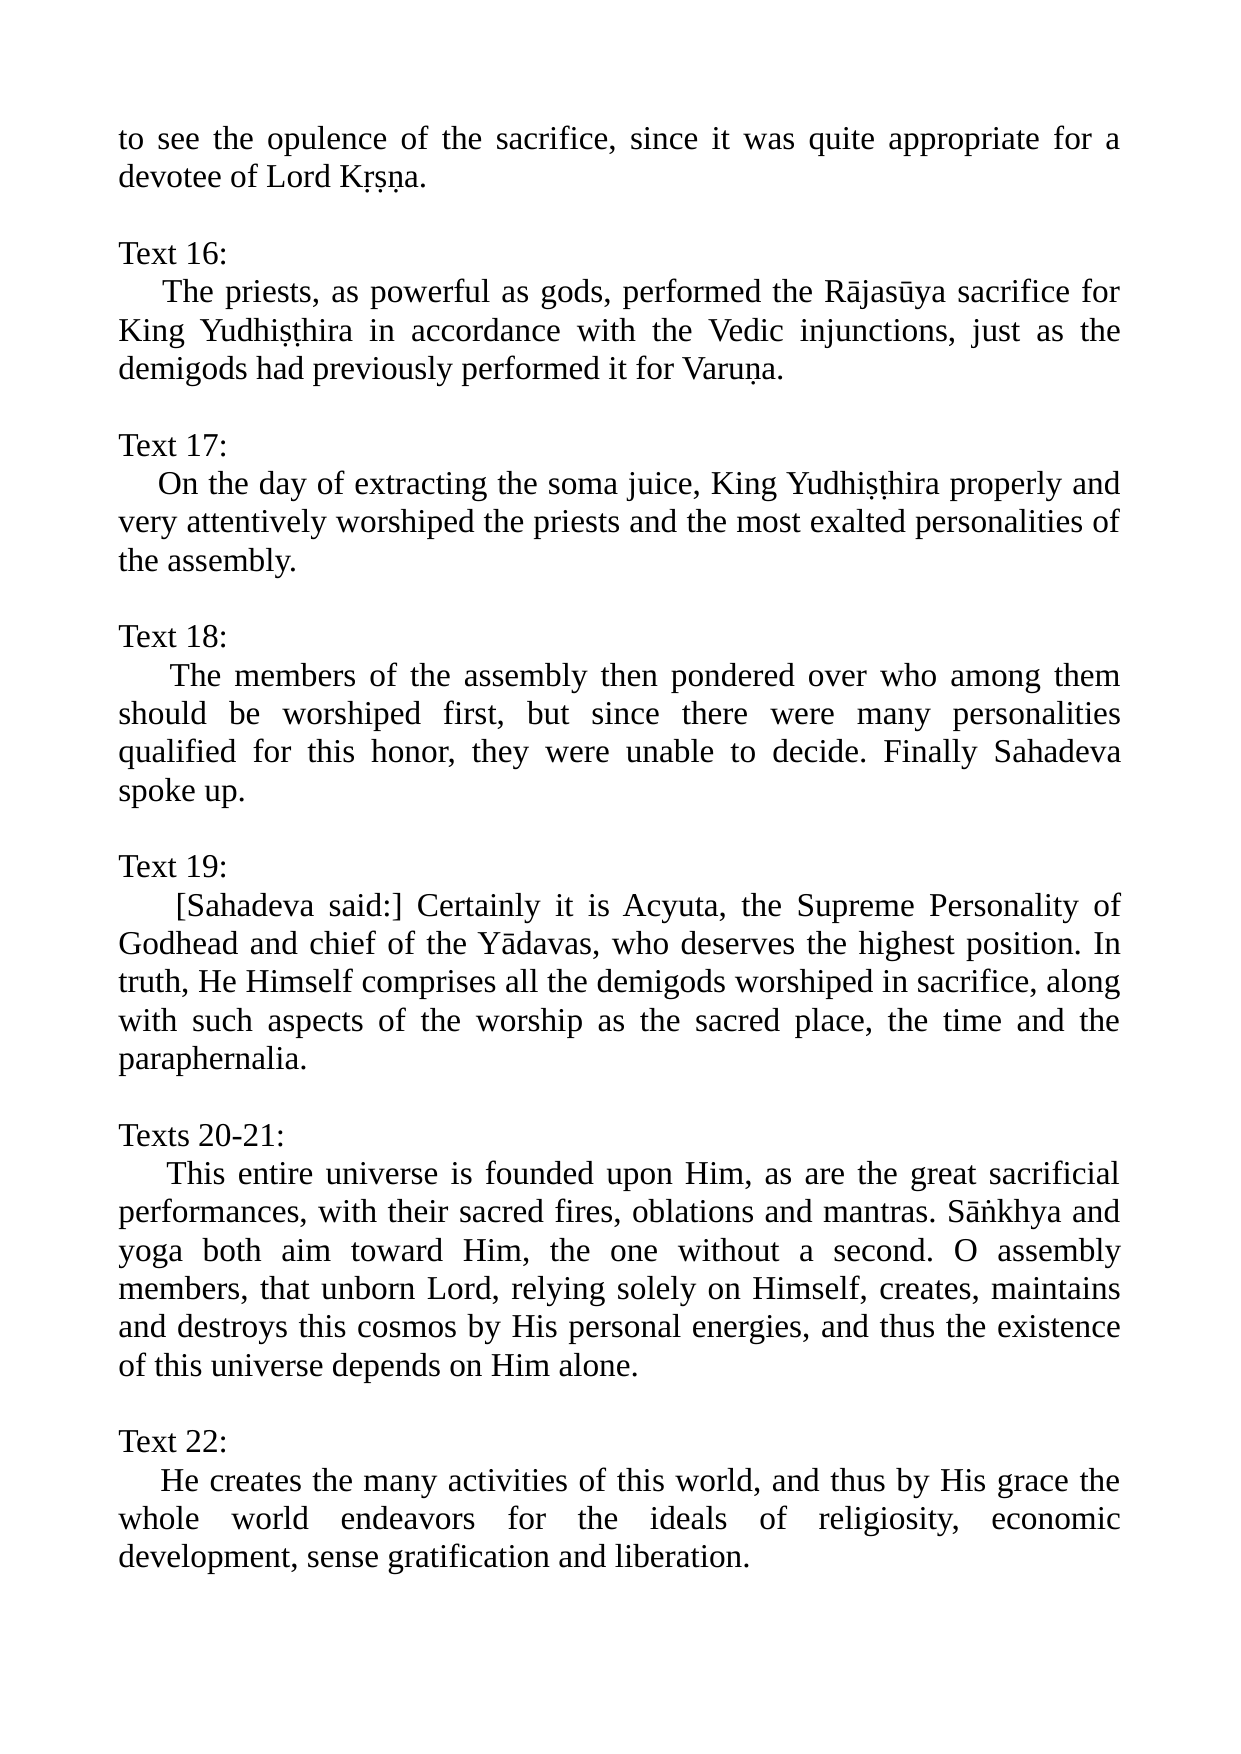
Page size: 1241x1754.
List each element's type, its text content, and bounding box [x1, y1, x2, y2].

text Text 19: [118, 846, 1122, 885]
text Text 18: [118, 616, 1122, 655]
text [Sahadeva said:] Certainly it is Acyuta, the Supreme Personality of Godhead and chief of the Yādavas, who deserves the highest position. In truth, He Himself comprises all the demigods worshiped in sacrifice, along with such aspects of the worship as the sacred place, the time and the paraphernalia. [118, 885, 1122, 1076]
text This entire universe is founded upon Him, as are the great sacrificial performances, with their sacred fires, oblations and mantras. Sāṅkhya and yoga both aim toward Him, the one without a second. O assembly members, that unborn Lord, relying solely on Himself, creates, maintains and destroys this cosmos by His personal energies, and thus the existence of this universe depends on Him alone. [118, 1153, 1122, 1383]
text He creates the many activities of this world, and thus by His grace the whole world endeavors for the ideals of religiosity, economic development, sense gratification and liberation. [118, 1460, 1122, 1575]
text The priests, as powerful as gods, performed the Rājasūya sacrifice for King Yudhiṣṭhira in accordance with the Vedic injunctions, just as the demigods had previously performed it for Varuṇa. [118, 271, 1122, 386]
text The members of the assembly then pondered over who among them should be worshiped first, but since there were many personalities qualified for this honor, they were unable to decide. Finally Sahadeva spoke up. [118, 655, 1122, 808]
text Text 17: [118, 425, 1122, 463]
text Text 22: [118, 1421, 1122, 1460]
text On the day of extracting the soma juice, King Yudhiṣṭhira properly and very attentively worshiped the priests and the most exalted personalities of the assembly. [118, 463, 1122, 578]
text Texts 20-21: [118, 1115, 1122, 1153]
text to see the opulence of the sacrifice, since it was quite appropriate for a devotee of Lord Kṛṣṇa. [118, 118, 1122, 195]
text Text 16: [118, 233, 1122, 271]
